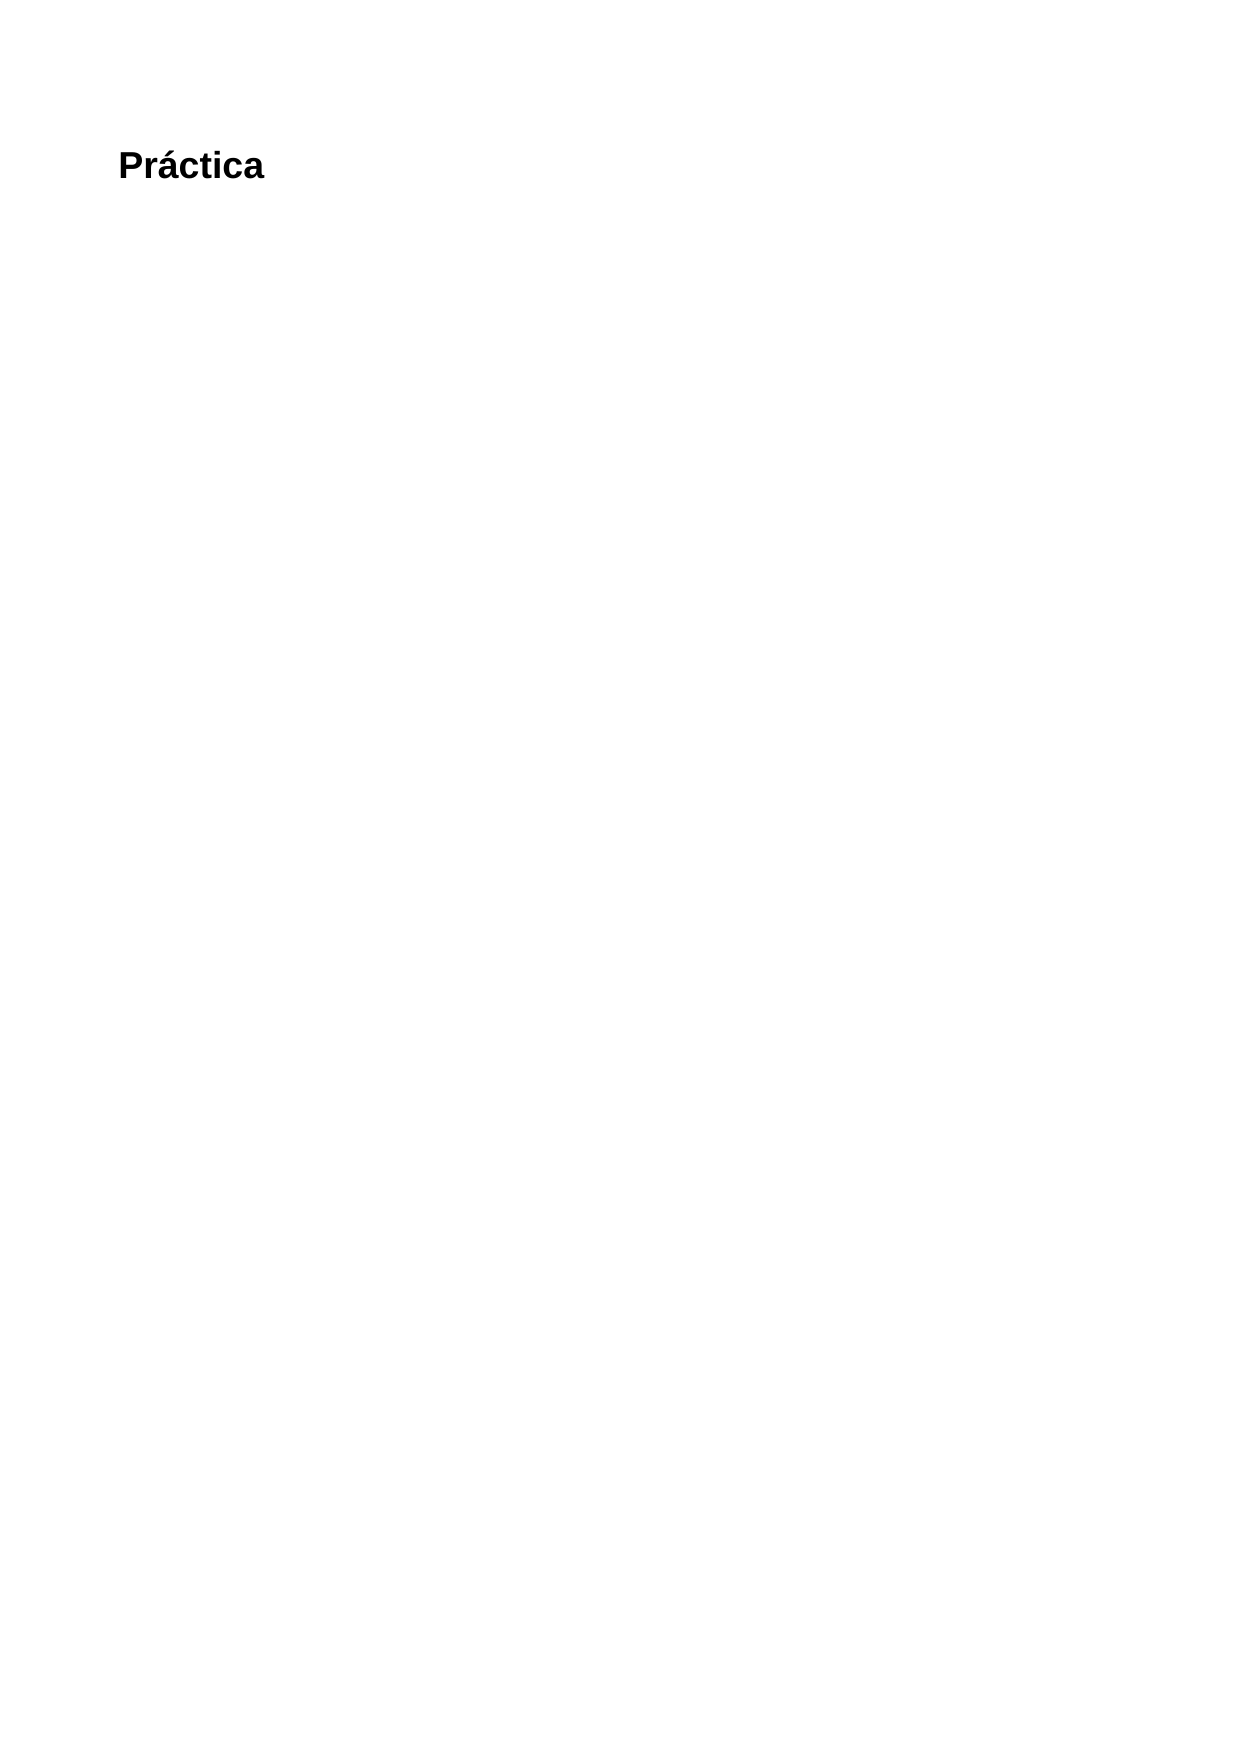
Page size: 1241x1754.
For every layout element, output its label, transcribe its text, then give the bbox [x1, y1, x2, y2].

subtitle Práctica [118, 143, 1122, 186]
